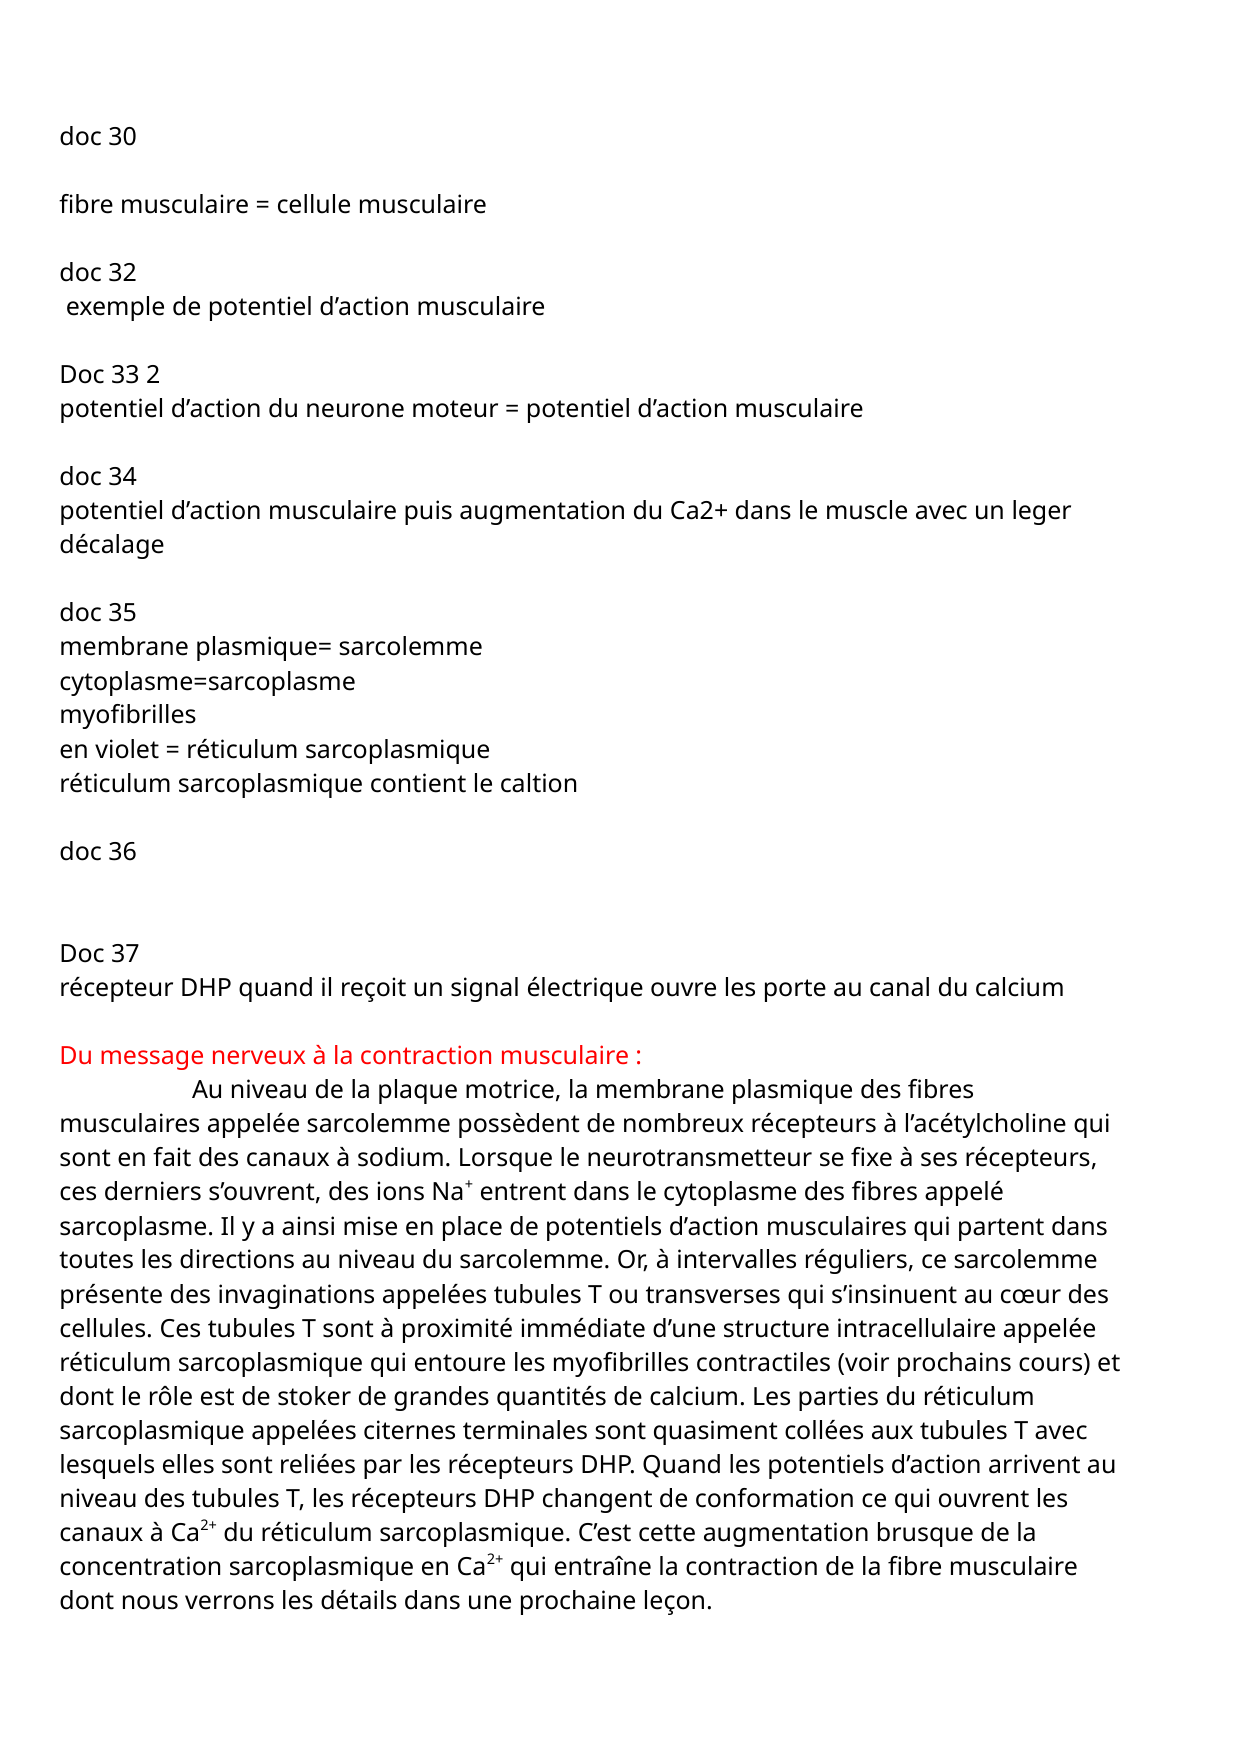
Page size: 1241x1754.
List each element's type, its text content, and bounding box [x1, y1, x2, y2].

text réticulum sarcoplasmique contient le caltion [59, 765, 1122, 799]
text doc 36 [59, 833, 1122, 867]
text membrane plasmique= sarcolemme [59, 629, 1122, 663]
text doc 32 [59, 254, 1122, 288]
text doc 35 [59, 595, 1122, 629]
text doc 30 [59, 118, 1122, 152]
text Doc 33 2 [59, 357, 1122, 391]
text exemple de potentiel d’action musculaire [59, 288, 1122, 322]
text en violet = réticulum sarcoplasmique [59, 731, 1122, 765]
text myofibrilles [59, 697, 1122, 731]
text potentiel d’action musculaire puis augmentation du Ca2+ dans le muscle avec un leger décalage [59, 493, 1122, 561]
text Au niveau de la plaque motrice, la membrane plasmique des fibres musculaires appelée sarcolemme possèdent de nombreux récepteurs à l’acétylcholine qui sont en fait des canaux à sodium. Lorsque le neurotransmetteur se fixe à ses récepteurs, ces derniers s’ouvrent, des ions Na+ entrent dans le cytoplasme des fibres appelé sarcoplasme. Il y a ainsi mise en place de potentiels d’action musculaires qui partent dans toutes les directions au niveau du sarcolemme. Or, à intervalles réguliers, ce sarcolemme présente des invaginations appelées tubules T ou transverses qui s’insinuent au cœur des cellules. Ces tubules T sont à proximité immédiate d’une structure intracellulaire appelée réticulum sarcoplasmique qui entoure les myofibrilles contractiles (voir prochains cours) et dont le rôle est de stoker de grandes quantités de calcium. Les parties du réticulum sarcoplasmique appelées citernes terminales sont quasiment collées aux tubules T avec lesquels elles sont reliées par les récepteurs DHP. Quand les potentiels d’action arrivent au niveau des tubules T, les récepteurs DHP changent de conformation ce qui ouvrent les canaux à Ca2+ du réticulum sarcoplasmique. C’est cette augmentation brusque de la concentration sarcoplasmique en Ca2+ qui entraîne la contraction de la fibre musculaire dont nous verrons les détails dans une prochaine leçon. [59, 1072, 1122, 1617]
text cytoplasme=sarcoplasme [59, 663, 1122, 697]
text fibre musculaire = cellule musculaire [59, 186, 1122, 220]
text potentiel d’action du neurone moteur = potentiel d’action musculaire [59, 391, 1122, 425]
text doc 34 [59, 459, 1122, 493]
text Du message nerveux à la contraction musculaire : [59, 1038, 1122, 1072]
text récepteur DHP quand il reçoit un signal électrique ouvre les porte au canal du calcium [59, 970, 1122, 1004]
text Doc 37 [59, 936, 1122, 970]
